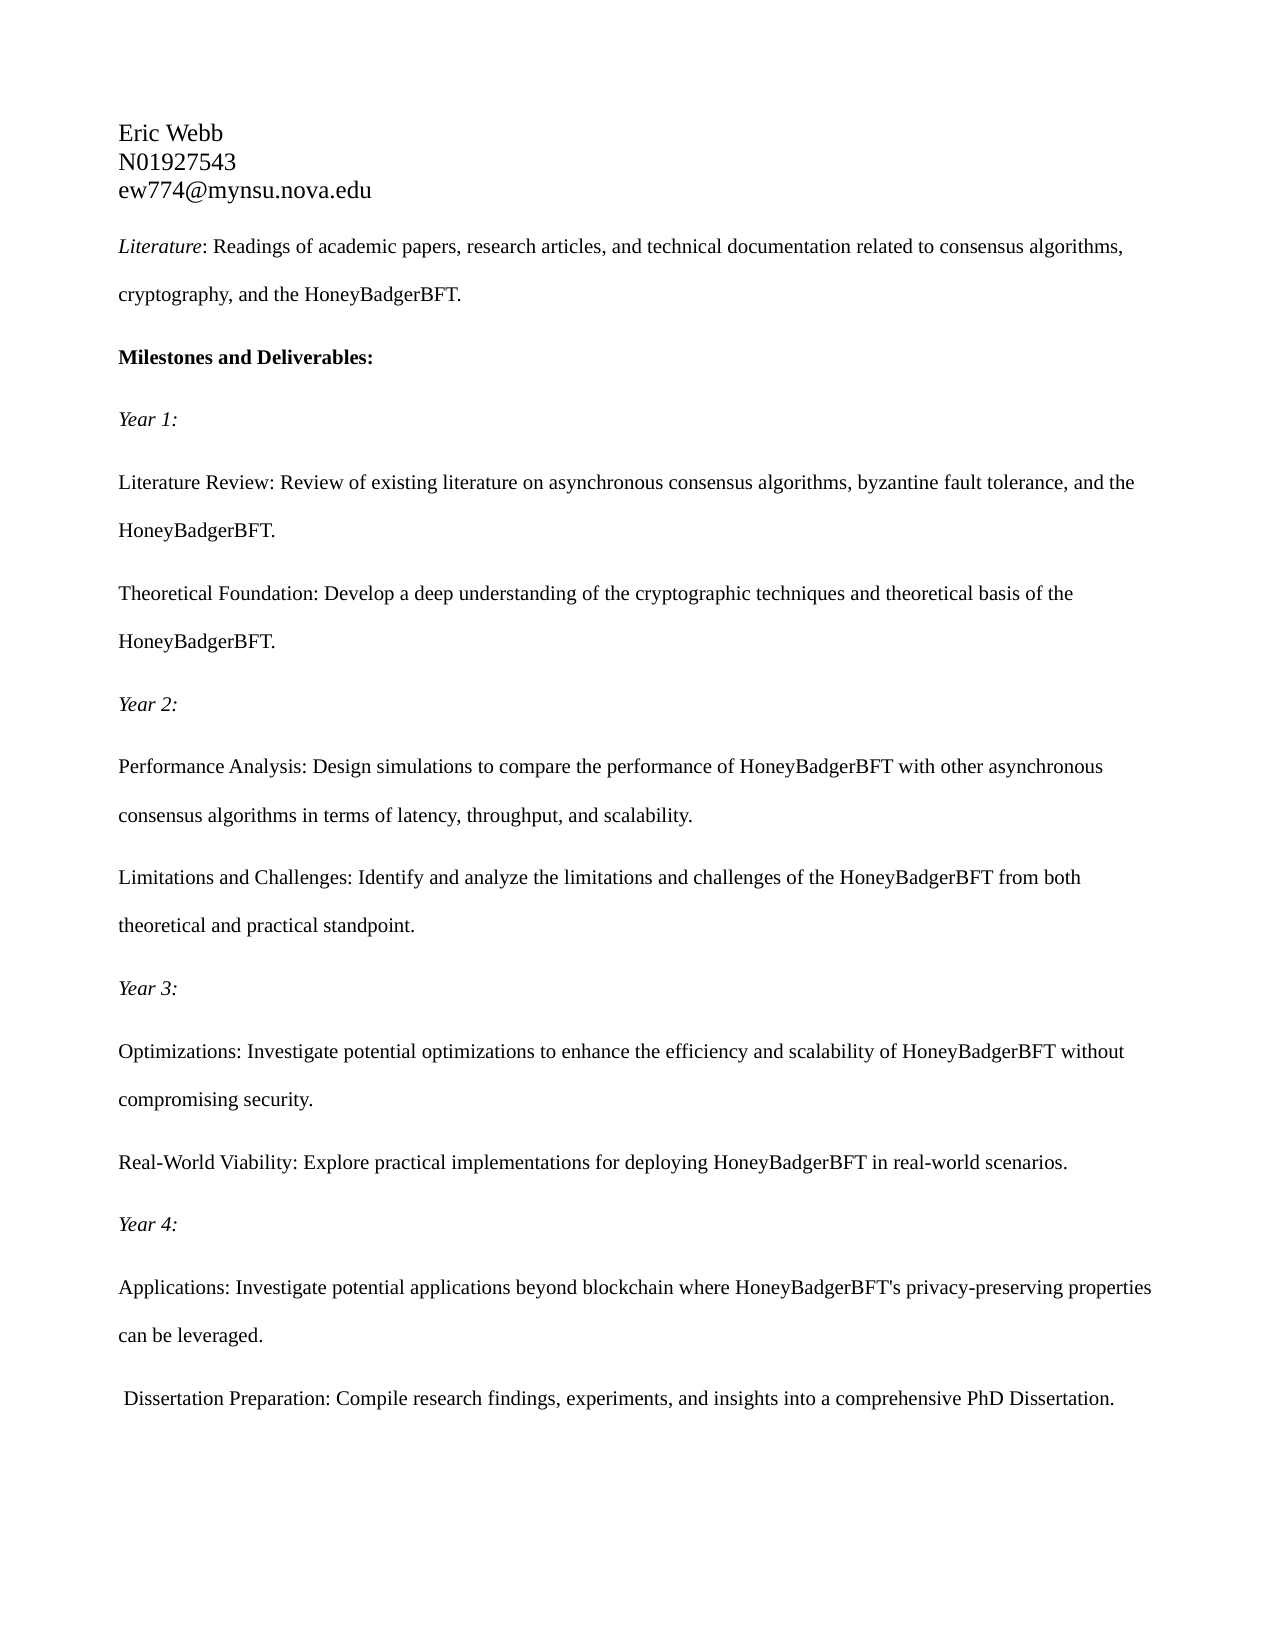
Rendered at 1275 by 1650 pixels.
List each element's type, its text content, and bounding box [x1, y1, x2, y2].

text Milestones and Deliverables: [118, 345, 1157, 369]
text Applications: Investigate potential applications beyond blockchain where HoneyBadgerBFT's privacy-preserving properties can be leveraged. [118, 1275, 1157, 1347]
text Theoretical Foundation: Develop a deep understanding of the cryptographic techniques and theoretical basis of the HoneyBadgerBFT. [118, 581, 1157, 653]
text Performance Analysis: Design simulations to compare the performance of HoneyBadgerBFT with other asynchronous consensus algorithms in terms of latency, throughput, and scalability. [118, 754, 1157, 827]
text Year 3: [118, 976, 1157, 1000]
text Year 1: [118, 407, 1157, 431]
text Year 2: [118, 692, 1157, 716]
text Limitations and Challenges: Identify and analyze the limitations and challenges of the HoneyBadgerBFT from both theoretical and practical standpoint. [118, 865, 1157, 937]
text Real-World Viability: Explore practical implementations for deploying HoneyBadgerBFT in real-world scenarios. [118, 1150, 1157, 1174]
text Year 4: [118, 1212, 1157, 1236]
text Literature: Readings of academic papers, research articles, and technical documentation related to consensus algorithms, cryptography, and the HoneyBadgerBFT. [118, 234, 1157, 306]
text Optimizations: Investigate potential optimizations to enhance the efficiency and scalability of HoneyBadgerBFT without compromising security. [118, 1039, 1157, 1111]
text Literature Review: Review of existing literature on asynchronous consensus algorithms, byzantine fault tolerance, and the HoneyBadgerBFT. [118, 470, 1157, 542]
text Dissertation Preparation: Compile research findings, experiments, and insights into a comprehensive PhD Dissertation. [118, 1386, 1157, 1410]
